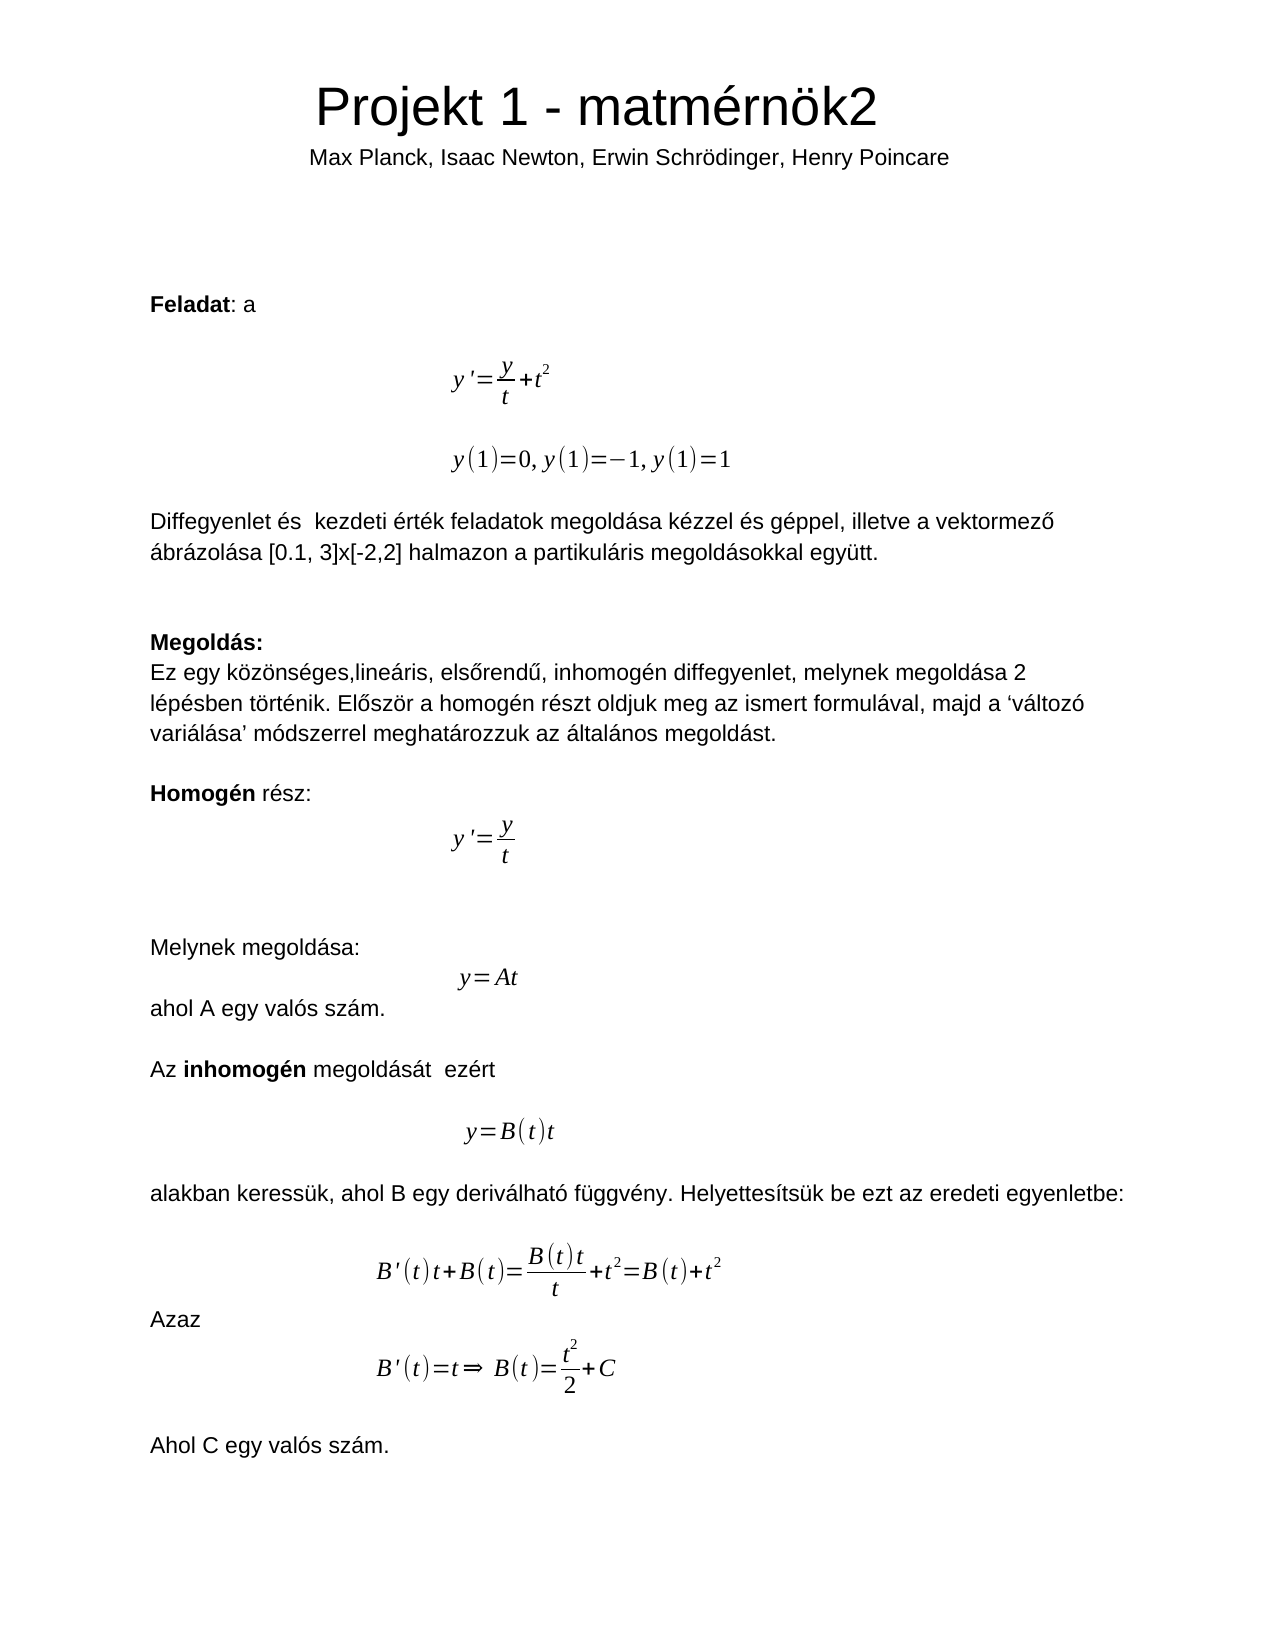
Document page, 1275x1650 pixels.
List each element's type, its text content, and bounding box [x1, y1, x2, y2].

text Ahol C egy valós szám. [150, 1432, 1125, 1459]
text Megoldás: [150, 629, 1125, 655]
text Ez egy közönséges,lineáris, elsőrendű, inhomogén diffegyenlet, melynek megoldása 2 lépésben történik. Először a homogén részt oldjuk meg az ismert formulával, majd a ‘változó variálása’ módszerrel meghatározzuk az általános megoldást. [150, 659, 1125, 746]
text Diffegyenlet és kezdeti érték feladatok megoldása kézzel és géppel, illetve a vektormező ábrázolása [0.1, 3]x[-2,2] halmazon a partikuláris megoldásokkal együtt. [150, 508, 1125, 565]
text Homogén rész: [150, 780, 1125, 806]
text Melynek megoldása: [150, 933, 1125, 960]
text alakban keressük, ahol B egy deriválható függvény. Helyettesítsük be ezt az eredeti egyenletbe: [150, 1180, 1125, 1206]
text ahol A egy valós szám. [150, 995, 1125, 1022]
text Azaz [150, 1306, 1125, 1332]
text Feladat: a [150, 291, 1125, 317]
text Az inhomogén megoldását ezért [150, 1056, 1125, 1082]
